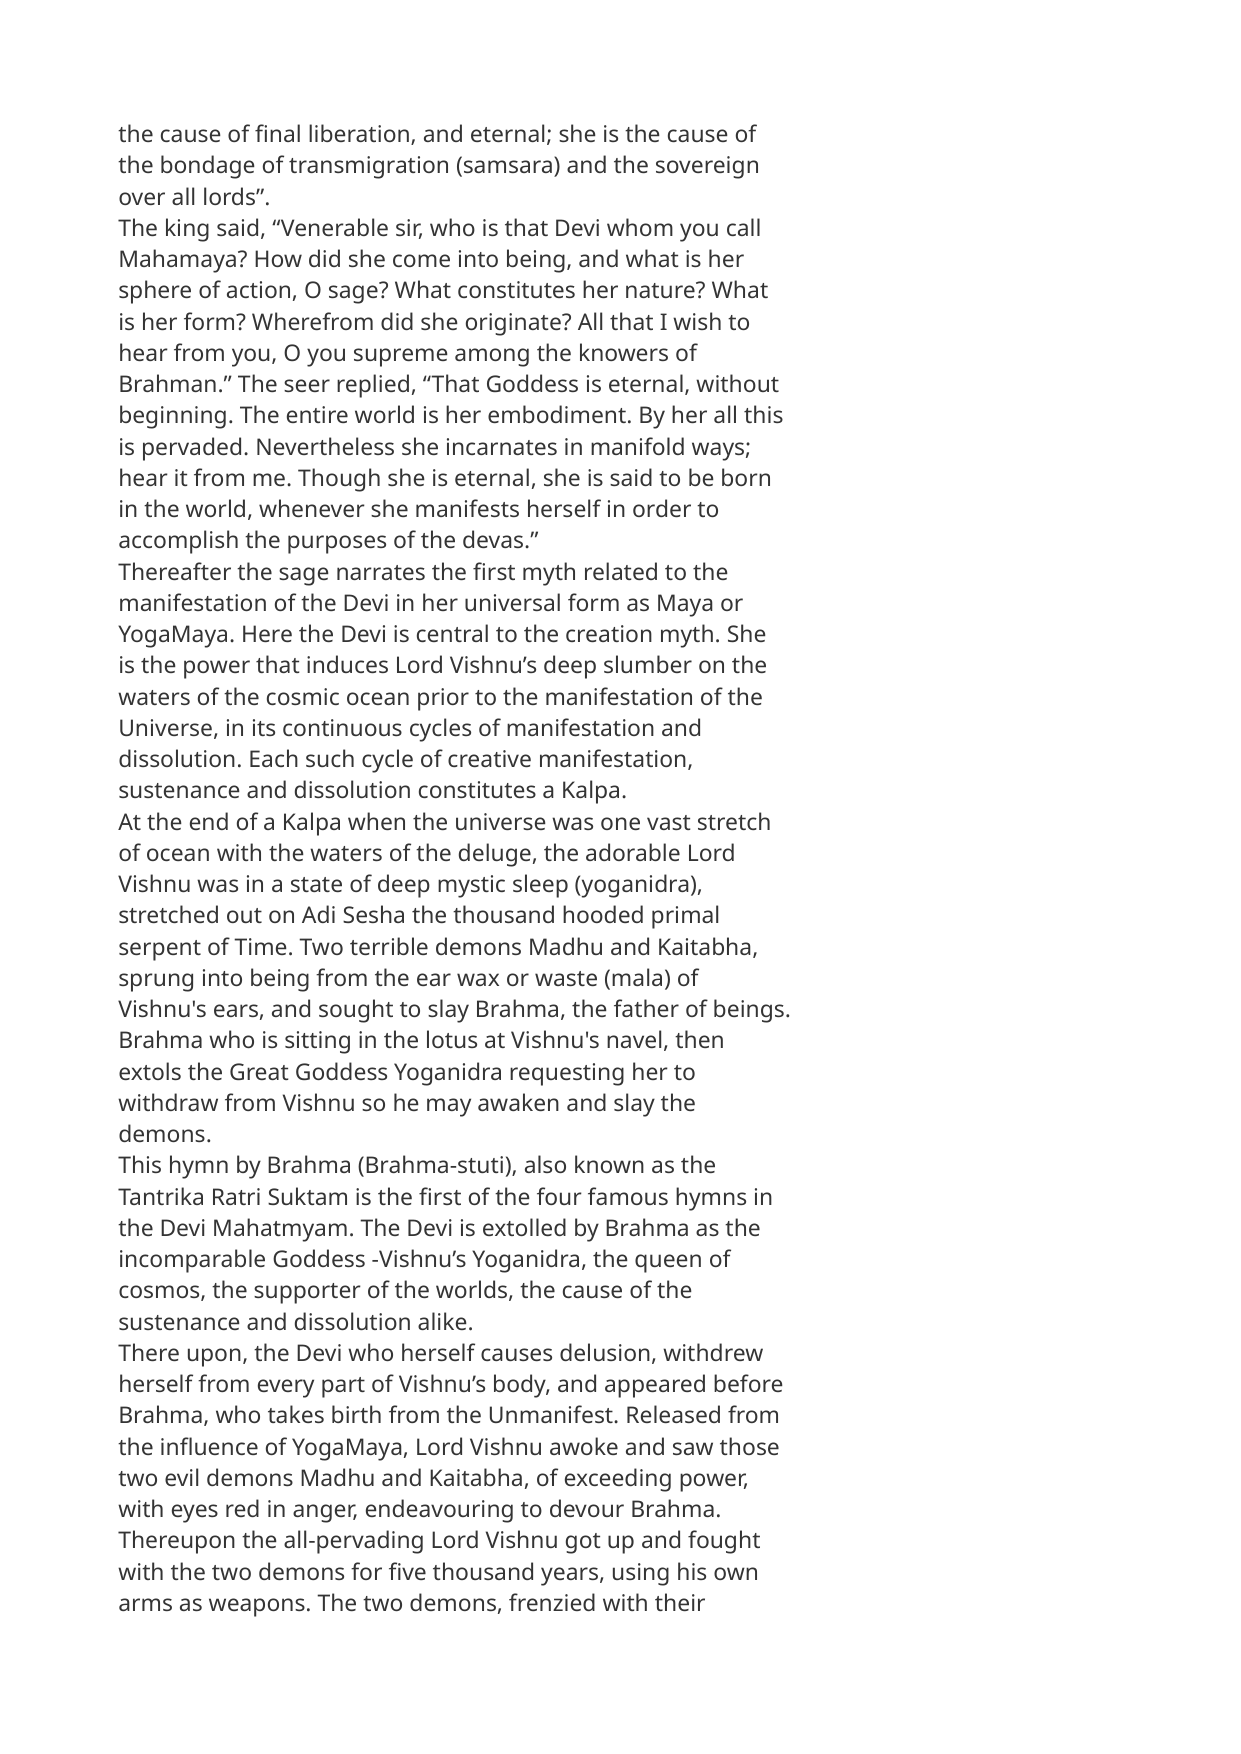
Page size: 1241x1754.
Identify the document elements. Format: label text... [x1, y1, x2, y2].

text stretched out on Adi Sesha the thousand hooded primal [118, 899, 1122, 931]
text serpent of Time. Two terrible demons Madhu and Kaitabha, [118, 931, 1122, 962]
text Tantrika Ratri Suktam is the first of the four famous hymns in [118, 1181, 1122, 1212]
text sustenance and dissolution alike. [118, 1306, 1122, 1337]
text sprung into being from the ear wax or waste (mala) of [118, 962, 1122, 993]
text herself from every part of Vishnu’s body, and appeared before [118, 1368, 1122, 1399]
text Vishnu's ears, and sought to slay Brahma, the father of beings. [118, 993, 1122, 1024]
text two evil demons Madhu and Kaitabha, of exceeding power, [118, 1462, 1122, 1493]
text Thereupon the all-pervading Lord Vishnu got up and fought [118, 1524, 1122, 1556]
text of ocean with the waters of the deluge, the adorable Lord [118, 837, 1122, 868]
text Vishnu was in a state of deep mystic sleep (yoganidra), [118, 868, 1122, 899]
text accomplish the purposes of the devas.” [118, 524, 1122, 556]
text the cause of final liberation, and eternal; she is the cause of [118, 118, 1122, 149]
text Thereafter the sage narrates the first myth related to the [118, 556, 1122, 587]
text hear it from me. Though she is eternal, she is said to be born [118, 462, 1122, 493]
text sphere of action, O sage? What constitutes her nature? What [118, 274, 1122, 306]
text dissolution. Each such cycle of creative manifestation, [118, 743, 1122, 774]
text incomparable Goddess -Vishnu’s Yoganidra, the queen of [118, 1243, 1122, 1274]
text manifestation of the Devi in her universal form as Maya or [118, 587, 1122, 618]
text Universe, in its continuous cycles of manifestation and [118, 712, 1122, 743]
text waters of the cosmic ocean prior to the manifestation of the [118, 681, 1122, 712]
text beginning. The entire world is her embodiment. By her all this [118, 399, 1122, 431]
text hear from you, O you supreme among the knowers of [118, 337, 1122, 368]
text YogaMaya. Here the Devi is central to the creation myth. She [118, 618, 1122, 649]
text the bondage of transmigration (samsara) and the sovereign [118, 149, 1122, 181]
text with the two demons for five thousand years, using his own [118, 1556, 1122, 1587]
text This hymn by Brahma (Brahma-stuti), also known as the [118, 1149, 1122, 1181]
text in the world, whenever she manifests herself in order to [118, 493, 1122, 524]
text the Devi Mahatmyam. The Devi is extolled by Brahma as the [118, 1212, 1122, 1243]
text At the end of a Kalpa when the universe was one vast stretch [118, 806, 1122, 837]
text withdraw from Vishnu so he may awaken and slay the [118, 1087, 1122, 1118]
text cosmos, the supporter of the worlds, the cause of the [118, 1274, 1122, 1306]
text the influence of YogaMaya, Lord Vishnu awoke and saw those [118, 1431, 1122, 1462]
text is her form? Wherefrom did she originate? All that I wish to [118, 306, 1122, 337]
text with eyes red in anger, endeavouring to devour Brahma. [118, 1493, 1122, 1524]
text extols the Great Goddess Yoganidra requesting her to [118, 1056, 1122, 1087]
text arms as weapons. The two demons, frenzied with their [118, 1587, 1122, 1618]
text demons. [118, 1118, 1122, 1149]
text is the power that induces Lord Vishnu’s deep slumber on the [118, 649, 1122, 681]
text is pervaded. Nevertheless she incarnates in manifold ways; [118, 431, 1122, 462]
text The king said, “Venerable sir, who is that Devi whom you call [118, 212, 1122, 243]
text There upon, the Devi who herself causes delusion, withdrew [118, 1337, 1122, 1368]
text Mahamaya? How did she come into being, and what is her [118, 243, 1122, 274]
text Brahma who is sitting in the lotus at Vishnu's navel, then [118, 1024, 1122, 1056]
text over all lords”. [118, 181, 1122, 212]
text Brahman.” The seer replied, “That Goddess is eternal, without [118, 368, 1122, 399]
text Brahma, who takes birth from the Unmanifest. Released from [118, 1399, 1122, 1431]
text sustenance and dissolution constitutes a Kalpa. [118, 774, 1122, 806]
